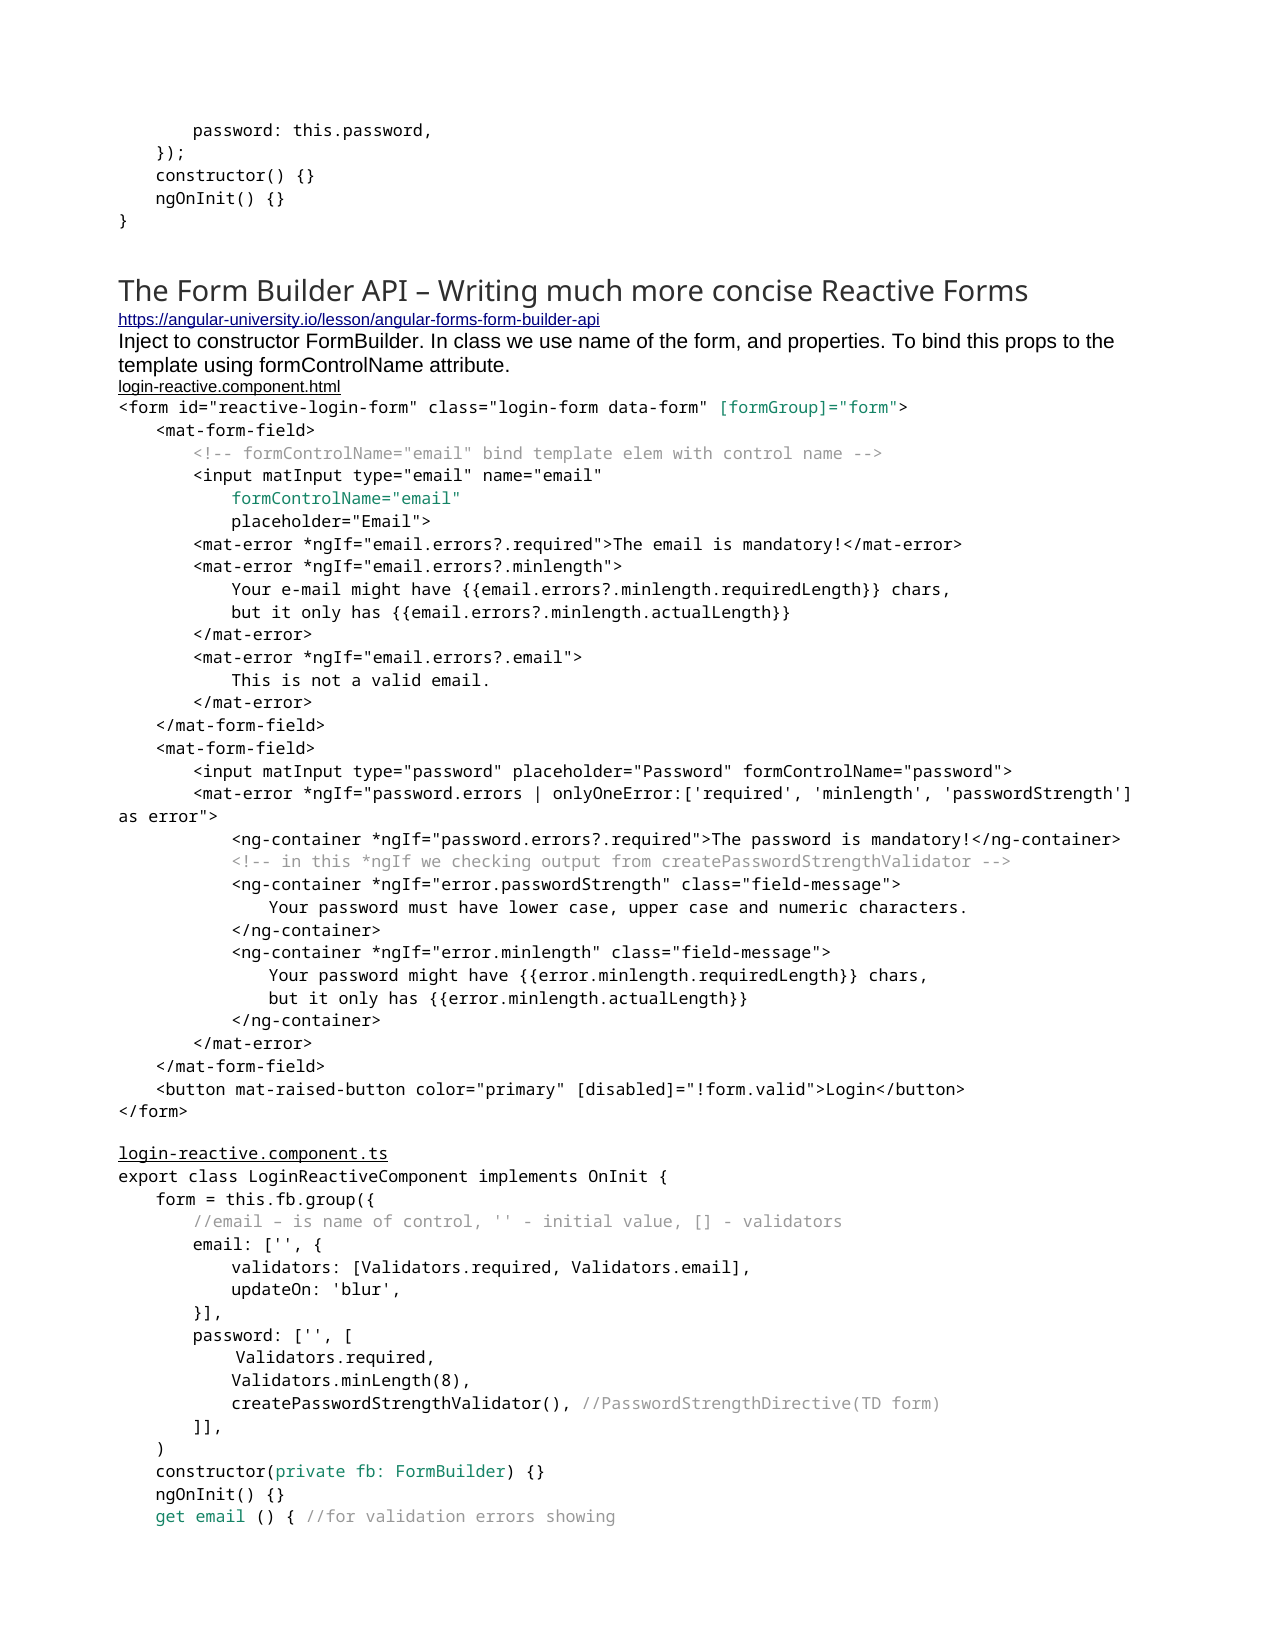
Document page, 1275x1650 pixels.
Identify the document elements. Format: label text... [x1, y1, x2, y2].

text <button mat-raised-button color="primary" [disabled]="!form.valid">Login</button> [118, 1077, 1157, 1100]
text <form id="reactive-login-form" class="login-form data-form" [formGroup]="form"> [118, 396, 1157, 419]
text This is not a valid email. [118, 668, 1157, 691]
text <mat-error *ngIf="email.errors?.minlength"> [118, 555, 1157, 578]
text password: this.password, [118, 118, 1157, 141]
text updateOn: 'blur', [118, 1278, 1157, 1301]
text https://angular-university.io/lesson/angular-forms-form-builder-api [118, 310, 1157, 329]
text <mat-form-field> [118, 737, 1157, 759]
text <ng-container *ngIf="error.minlength" class="field-message"> [118, 941, 1157, 964]
text Inject to constructor FormBuilder. In class we use name of the form, and properties. To bind this props to the template using formControlName attribute. [118, 329, 1157, 377]
text </mat-form-field> [118, 714, 1157, 737]
text <!-- formControlName="email" bind template elem with control name --> [118, 441, 1157, 464]
text email: ['', { [118, 1233, 1157, 1255]
text Your password must have lower case, upper case and numeric characters. [118, 896, 1157, 918]
text <mat-error *ngIf="email.errors?.email"> [118, 646, 1157, 668]
text Validators.required, [118, 1346, 1157, 1369]
text </mat-error> [118, 691, 1157, 714]
text ngOnInit() {} [118, 1482, 1157, 1505]
text </form> [118, 1100, 1157, 1123]
text <mat-error *ngIf="password.errors | onlyOneError:['required', 'minlength', 'passwordStrength'] as error"> [118, 782, 1157, 827]
text <ng-container *ngIf="error.passwordStrength" class="field-message"> [118, 873, 1157, 896]
text createPasswordStrengthValidator(), //PasswordStrengthDirective(TD form) [118, 1392, 1157, 1414]
text <input matInput type="password" placeholder="Password" formControlName="password"> [118, 759, 1157, 782]
text export class LoginReactiveComponent implements OnInit { [118, 1164, 1157, 1187]
text <mat-form-field> [118, 419, 1157, 441]
text Your password might have {{error.minlength.requiredLength}} chars, [118, 964, 1157, 986]
text //email – is name of control, '' - initial value, [] - validators [118, 1210, 1157, 1233]
text </ng-container> [118, 918, 1157, 941]
text validators: [Validators.required, Validators.email], [118, 1255, 1157, 1278]
text get email () { //for validation errors showing [118, 1505, 1157, 1528]
text but it only has {{error.minlength.actualLength}} [118, 986, 1157, 1009]
text Validators.minLength(8), [118, 1369, 1157, 1392]
text ) [118, 1437, 1157, 1460]
text login-reactive.component.ts [118, 1142, 1157, 1164]
text placeholder="Email"> [118, 509, 1157, 532]
text <!-- in this *ngIf we checking output from createPasswordStrengthValidator --> [118, 850, 1157, 873]
text form = this.fb.group({ [118, 1187, 1157, 1210]
text }], [118, 1301, 1157, 1323]
text <input matInput type="email" name="email" [118, 464, 1157, 487]
text <ng-container *ngIf="password.errors?.required">The password is mandatory!</ng-container> [118, 827, 1157, 850]
text </mat-form-field> [118, 1054, 1157, 1077]
text constructor(private fb: FormBuilder) {} [118, 1460, 1157, 1482]
text constructor() {} [118, 163, 1157, 186]
text ]], [118, 1414, 1157, 1437]
text ngOnInit() {} [118, 186, 1157, 209]
text login-reactive.component.html [118, 377, 1157, 396]
text <mat-error *ngIf="email.errors?.required">The email is mandatory!</mat-error> [118, 532, 1157, 555]
text The Form Builder API – Writing much more concise Reactive Forms [118, 270, 1157, 310]
text </mat-error> [118, 1032, 1157, 1054]
text formControlName="email" [118, 487, 1157, 509]
text but it only has {{email.errors?.minlength.actualLength}} [118, 600, 1157, 623]
text } [118, 209, 1157, 232]
text Your e-mail might have {{email.errors?.minlength.requiredLength}} chars, [118, 578, 1157, 600]
text }); [118, 141, 1157, 163]
text </ng-container> [118, 1009, 1157, 1032]
text </mat-error> [118, 623, 1157, 646]
text password: ['', [ [118, 1323, 1157, 1346]
